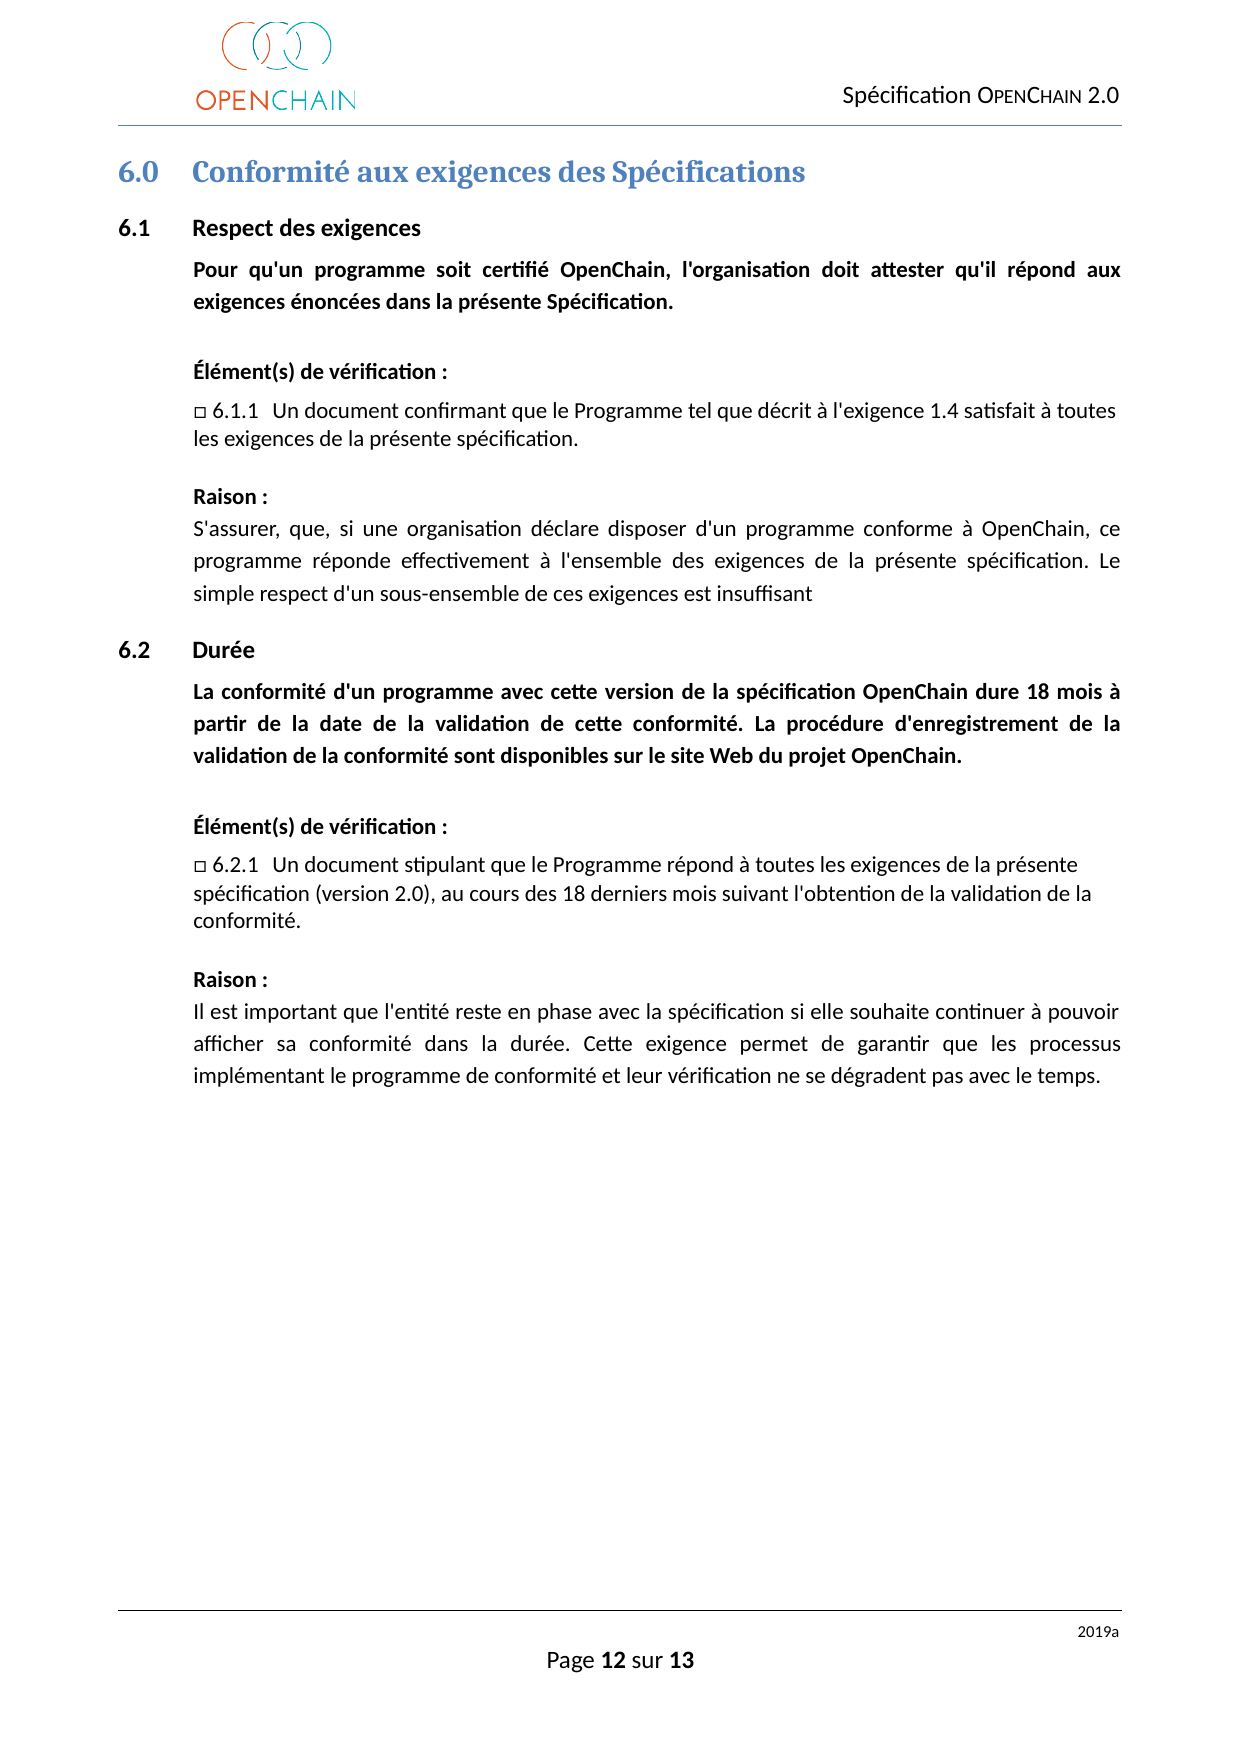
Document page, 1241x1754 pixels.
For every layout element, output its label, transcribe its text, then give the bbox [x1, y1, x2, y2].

text La conformité d'un programme avec cette version de la spécification OpenChain dure 18 mois à partir de la date de la validation de cette conformité. La procédure d'enregistrement de la validation de la conformité sont disponibles sur le site Web du projet OpenChain. [193, 677, 1122, 769]
subtitle Un document confirmant que le Programme tel que décrit à l'exigence 1.4 satisfait à toutes les exigences de la présente spécification. [193, 396, 1122, 452]
text Il est important que l'entité reste en phase avec la spécification si elle souhaite continuer à pouvoir afficher sa conformité dans la durée. Cette exigence permet de garantir que les processus implémentant le programme de conformité et leur vérification ne se dégradent pas avec le temps. [193, 997, 1122, 1089]
subtitle Conformité aux exigences des Spécifications [118, 154, 1122, 191]
text S'assurer, que, si une organisation déclare disposer d'un programme conforme à OpenChain, ce programme réponde effectivement à l'ensemble des exigences de la présente spécification. Le simple respect d'un sous-ensemble de ces exigences est insuffisant [193, 514, 1122, 607]
subtitle Durée [118, 634, 1122, 665]
title Raison : [193, 482, 1122, 510]
text Pour qu'un programme soit certifié OpenChain, l'organisation doit attester qu'il répond aux exigences énoncées dans la présente Spécification. [193, 255, 1122, 315]
subtitle Un document stipulant que le Programme répond à toutes les exigences de la présente spécification (version 2.0), au cours des 18 derniers mois suivant l'obtention de la validation de la conformité. [193, 851, 1122, 935]
picture [196, 22, 355, 111]
title Élément(s) de vérification : [193, 357, 1122, 385]
title Raison : [193, 965, 1122, 993]
title Élément(s) de vérification : [193, 812, 1122, 840]
subtitle Respect des exigences [118, 212, 1122, 242]
